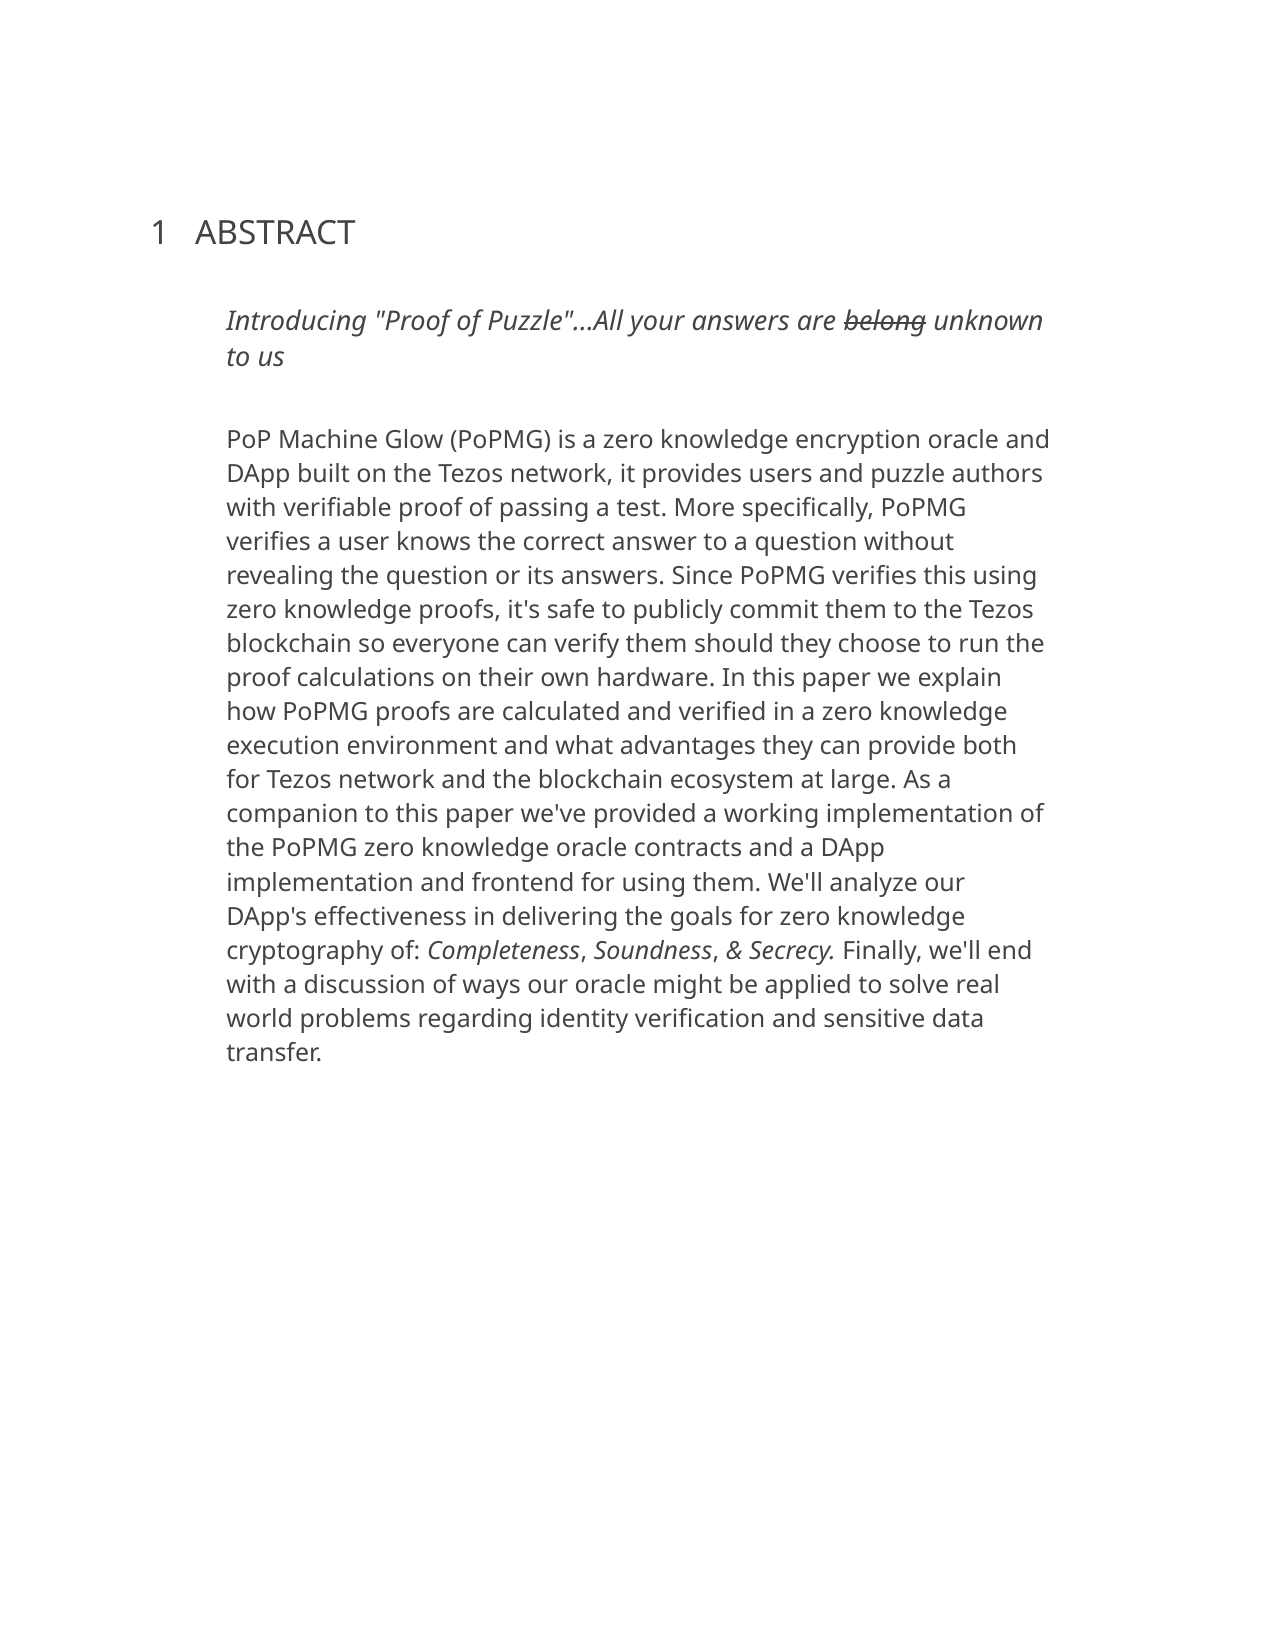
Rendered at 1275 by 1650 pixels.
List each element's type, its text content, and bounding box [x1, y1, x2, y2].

subtitle Introducing "Proof of Puzzle"...All your answers are belong unknown to us [226, 301, 1051, 375]
text PoP Machine Glow (PoPMG) is a zero knowledge encryption oracle and DApp built on the Tezos network, it provides users and puzzle authors with verifiable proof of passing a test. More specifically, PoPMG verifies a user knows the correct answer to a question without revealing the question or its answers. Since PoPMG verifies this using zero knowledge proofs, it's safe to publicly commit them to the Tezos blockchain so everyone can verify them should they choose to run the proof calculations on their own hardware. In this paper we explain how PoPMG proofs are calculated and verified in a zero knowledge execution environment and what advantages they can provide both for Tezos network and the blockchain ecosystem at large. As a companion to this paper we've provided a working implementation of the PoPMG zero knowledge oracle contracts and a DApp implementation and frontend for using them. We'll analyze our DApp's effectiveness in delivering the goals for zero knowledge cryptography of: Completeness, Soundness, & Secrecy. Finally, we'll end with a discussion of ways our oracle might be applied to solve real world problems regarding identity verification and sensitive data transfer. [226, 421, 1051, 1068]
subtitle 1 ABSTRACT [150, 209, 1125, 254]
